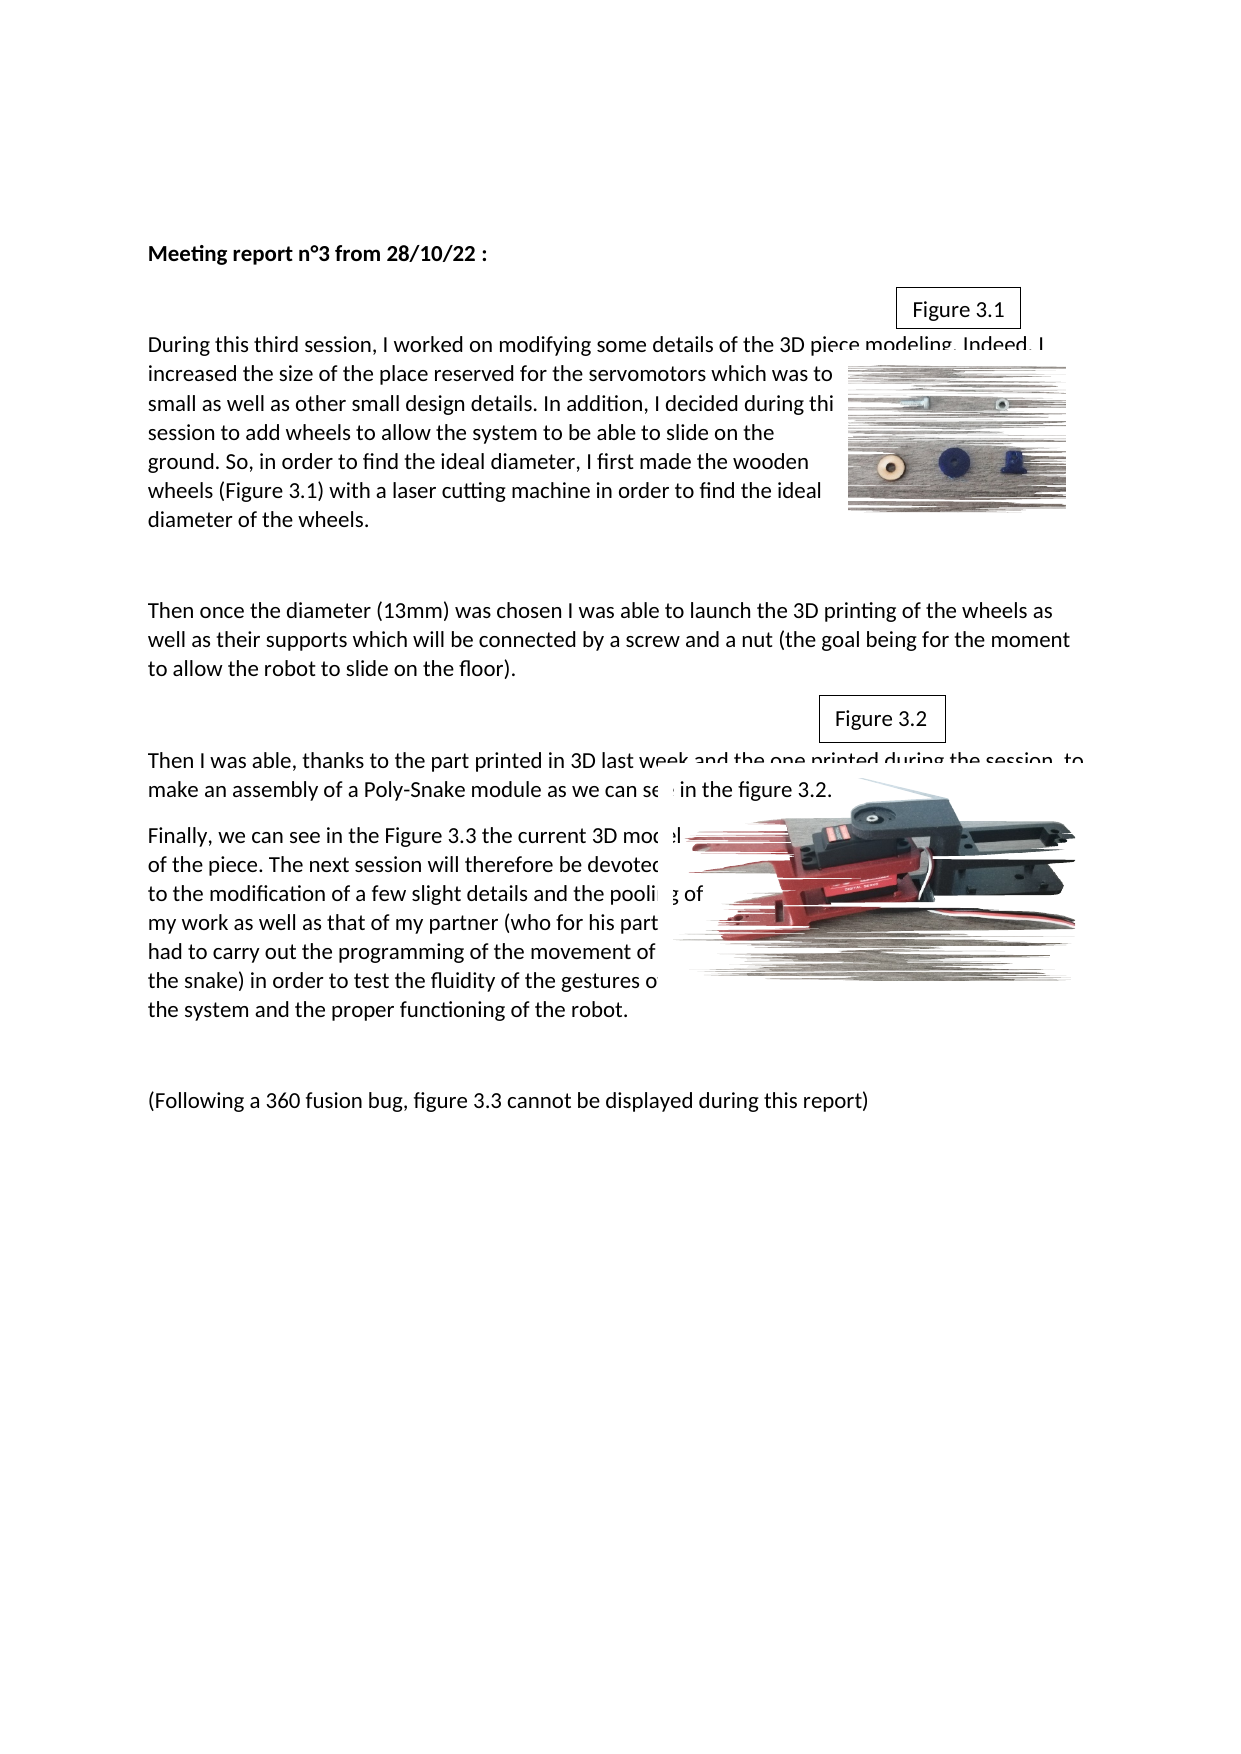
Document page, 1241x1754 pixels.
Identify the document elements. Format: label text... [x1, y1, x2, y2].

text During this third session, I worked on modifying some details of the 3D piece modeling. Indeed, I increased the size of the place reserved for the servomotors which was too small as well as other small design details. In addition, I decided during this session to add wheels to allow the system to be able to slide on the ground. So, in order to find the ideal diameter, I first made the wooden wheels (Figure 3.1) with a laser cutting machine in order to find the ideal diameter of the wheels. [148, 331, 1093, 533]
text (Following a 360 fusion bug, figure 3.3 cannot be displayed during this report) [148, 1087, 1093, 1114]
text Finally, we can see in the Figure 3.3 the current 3D model of the piece. The next session will therefore be devoted to the modification of a few slight details and the pooling of my work as well as that of my partner (who for his part had to carry out the programming of the movement of the snake) in order to test the fluidity of the gestures of the system and the proper functioning of the robot. [148, 821, 1093, 1023]
text Then once the diameter (13mm) was chosen I was able to launch the 3D printing of the wheels as well as their supports which will be connected by a screw and a nut (the goal being for the moment to allow the robot to slide on the floor). [148, 596, 1093, 682]
text [820, 696, 945, 742]
text Figure 3.2 [835, 704, 930, 732]
text Then I was able, thanks to the part printed in 3D last week and the one printed during the session, to make an assembly of a Poly-Snake module as we can see in the figure 3.2. [148, 746, 1093, 803]
text Meeting report n°3 from 28/10/22 : [148, 239, 1093, 267]
text Figure 3.1 [912, 295, 1005, 320]
